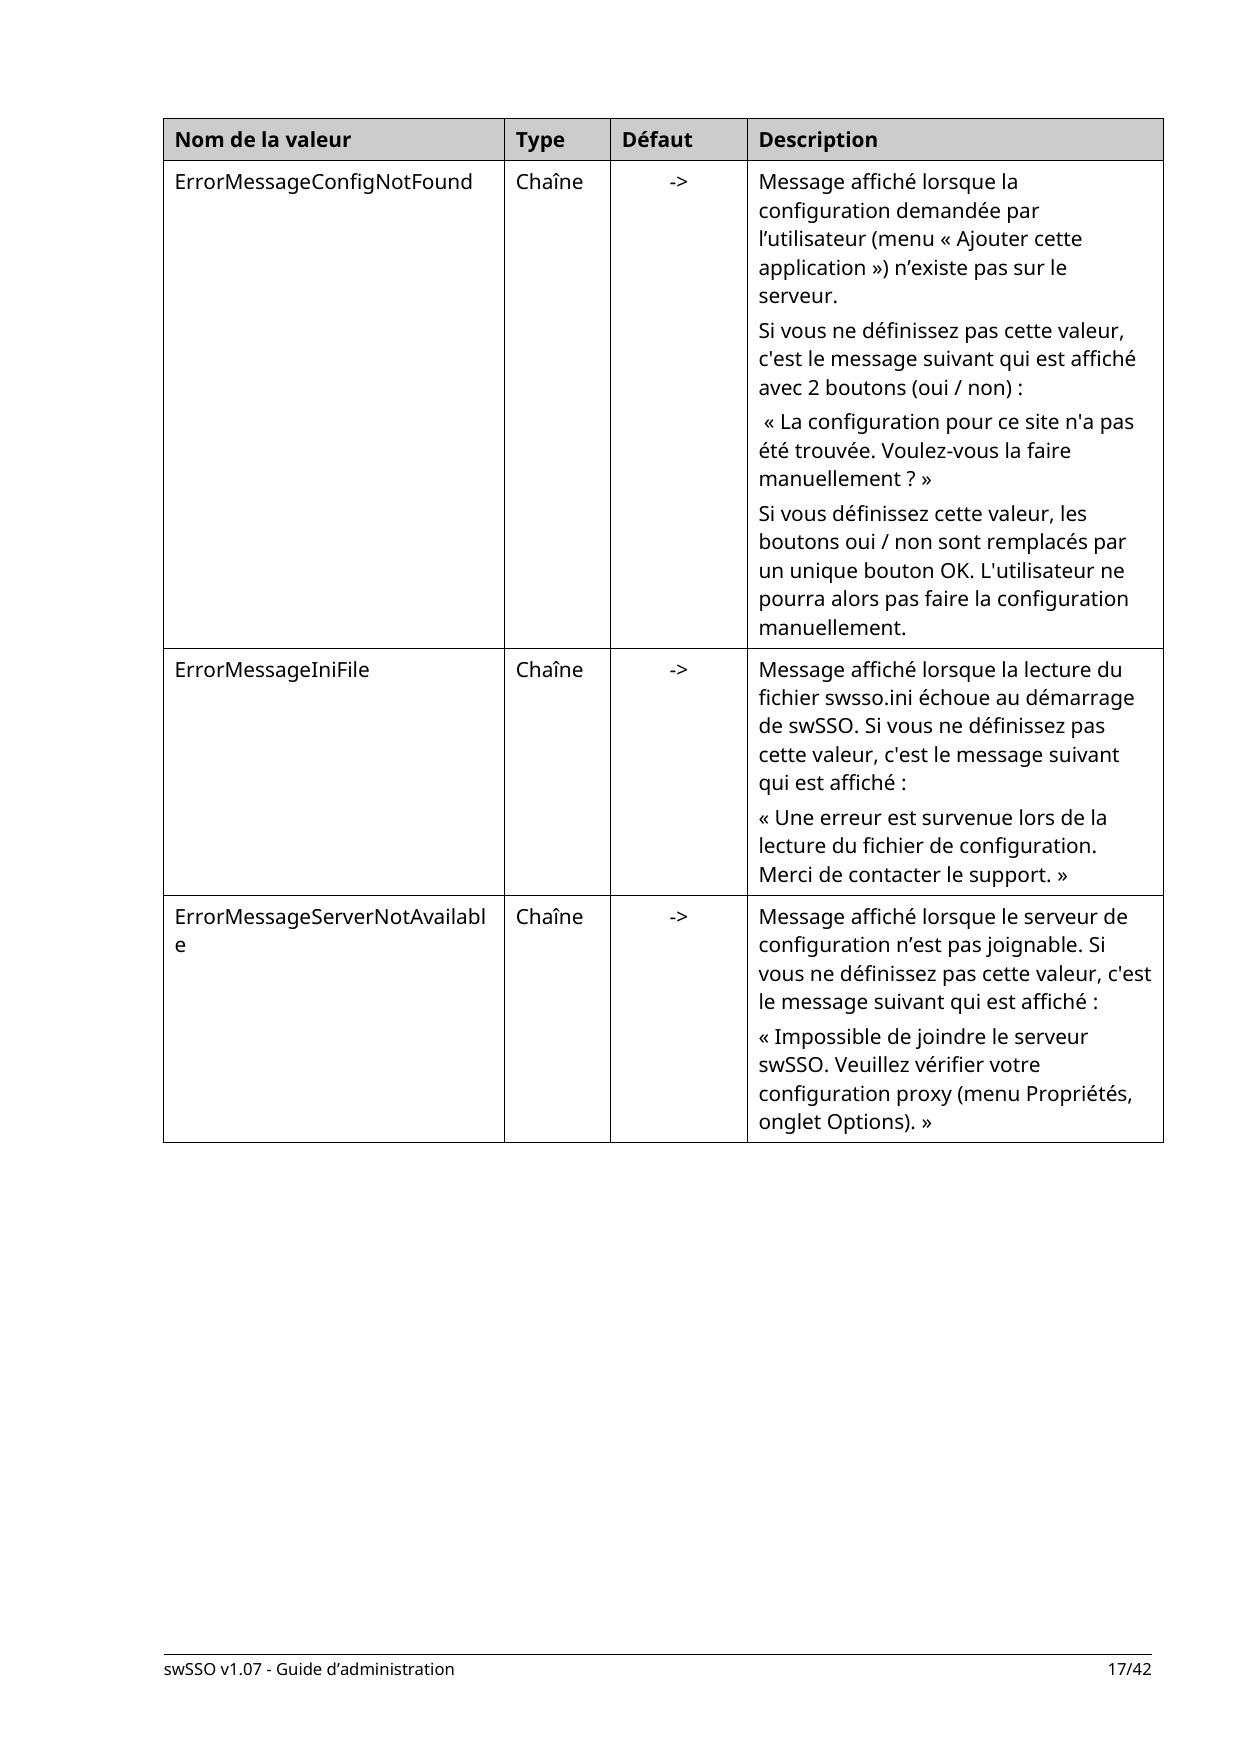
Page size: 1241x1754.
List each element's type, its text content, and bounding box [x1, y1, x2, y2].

table_header Type [505, 119, 610, 160]
table_header Description [748, 119, 1163, 160]
table_cell Message affiché lorsque le serveur de configuration n’est pas joignable. Si vous ne définissez pas cette valeur, c'est le message suivant qui est affiché : « Impossible de joindre le serveur swSSO. Veuillez vérifier votre configuration proxy (menu Propriétés, onglet Options). » [748, 896, 1163, 1142]
table_header Défaut [611, 119, 747, 160]
table_cell -> [611, 649, 747, 895]
table_cell Message affiché lorsque la lecture du fichier swsso.ini échoue au démarrage de swSSO. Si vous ne définissez pas cette valeur, c'est le message suivant qui est affiché : « Une erreur est survenue lors de la lecture du fichier de configuration. Merci de contacter le support. » [748, 649, 1163, 895]
table_cell Message affiché lorsque la configuration demandée par l’utilisateur (menu « Ajouter cette application ») n’existe pas sur le serveur. Si vous ne définissez pas cette valeur, c'est le message suivant qui est affiché avec 2 boutons (oui / non) : « La configuration pour ce site n'a pas été trouvée. Voulez-vous la faire manuellement ? » Si vous définissez cette valeur, les boutons oui / non sont remplacés par un unique bouton OK. L'utilisateur ne pourra alors pas faire la configuration manuellement. [748, 161, 1163, 647]
table_cell -> [611, 161, 747, 647]
table_cell Chaîne [505, 649, 610, 895]
table_header Nom de la valeur [164, 119, 504, 160]
table_cell Chaîne [505, 161, 610, 647]
table_cell Chaîne [505, 896, 610, 1142]
table_cell ErrorMessageConfigNotFound [164, 161, 504, 647]
table_cell ErrorMessageIniFile [164, 649, 504, 895]
table_cell -> [611, 896, 747, 1142]
table_cell ErrorMessageServerNotAvailable [164, 896, 504, 1142]
